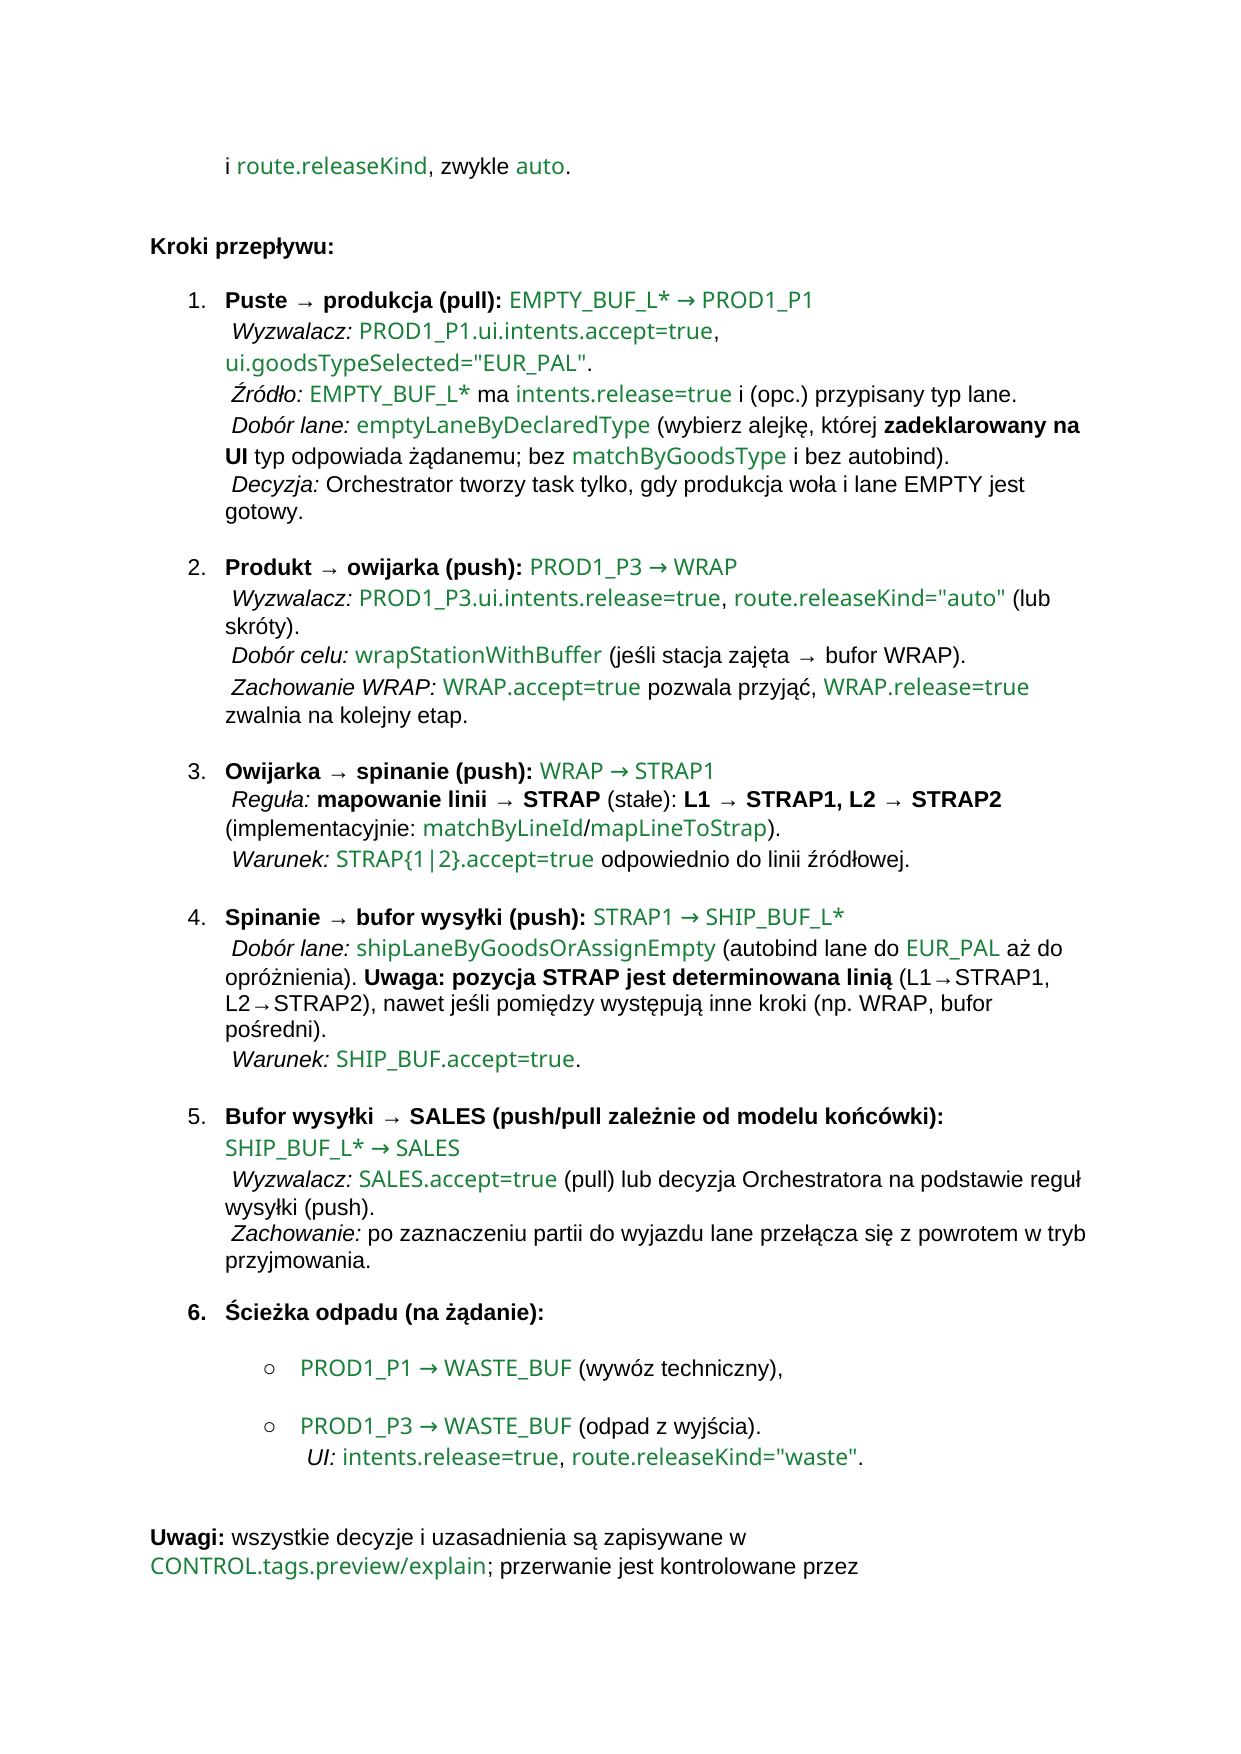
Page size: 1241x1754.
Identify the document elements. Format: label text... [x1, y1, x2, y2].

list PROD1_P1 → WASTE_BUF (wywóz techniczny), [262, 1352, 1090, 1410]
text Kroki przepływu: [150, 233, 1090, 259]
list Bufor wysyłki → SALES (push/pull zależnie od modelu końcówki): SHIP_BUF_L* → SALES Wyzwalacz: SALES.accept=true (pull) lub decyzja Orchestratora na podstawie reguł wysyłki (push). Zachowanie: po zaznaczeniu partii do wyjazdu lane przełącza się z powrotem w tryb przyjmowania. [187, 1100, 1090, 1299]
text Uwagi: wszystkie decyzje i uzasadnienia są zapisywane w CONTROL.tags.preview/explain; przerwanie jest kontrolowane przez [150, 1523, 1090, 1581]
list Produkt → owijarka (push): PROD1_P3 → WRAP Wyzwalacz: PROD1_P3.ui.intents.release=true, route.releaseKind="auto" (lub skróty). Dobór celu: wrapStationWithBuffer (jeśli stacja zajęta → bufor WRAP). Zachowanie WRAP: WRAP.accept=true pozwala przyjąć, WRAP.release=true zwalnia na kolejny etap. [187, 551, 1090, 754]
list Ścieżka odpadu (na żądanie): [187, 1299, 1090, 1352]
list PROD1_P3 → WASTE_BUF (odpad z wyjścia). UI: intents.release=true, route.releaseKind="waste". [262, 1410, 1090, 1498]
list i route.releaseKind, zwykle auto. [187, 150, 1090, 208]
list Spinanie → bufor wysyłki (push): STRAP1 → SHIP_BUF_L* Dobór lane: shipLaneByGoodsOrAssignEmpty (autobind lane do EUR_PAL aż do opróżnienia). Uwaga: pozycja STRAP jest determinowana linią (L1→STRAP1, L2→STRAP2), nawet jeśli pomiędzy występują inne kroki (np. WRAP, bufor pośredni). Warunek: SHIP_BUF.accept=true. [187, 901, 1090, 1100]
list Owijarka → spinanie (push): WRAP → STRAP1 Reguła: mapowanie linii → STRAP (stałe): L1 → STRAP1, L2 → STRAP2 (implementacyjnie: matchByLineId/mapLineToStrap). Warunek: STRAP{1|2}.accept=true odpowiednio do linii źródłowej. [187, 754, 1090, 901]
list Puste → produkcja (pull): EMPTY_BUF_L* → PROD1_P1 Wyzwalacz: PROD1_P1.ui.intents.accept=true, ui.goodsTypeSelected="EUR_PAL". Źródło: EMPTY_BUF_L* ma intents.release=true i (opc.) przypisany typ lane. Dobór lane: emptyLaneByDeclaredType (wybierz alejkę, której zadeklarowany na UI typ odpowiada żądanemu; bez matchByGoodsType i bez autobind). Decyzja: Orchestrator tworzy task tylko, gdy produkcja woła i lane EMPTY jest gotowy. [187, 284, 1090, 551]
